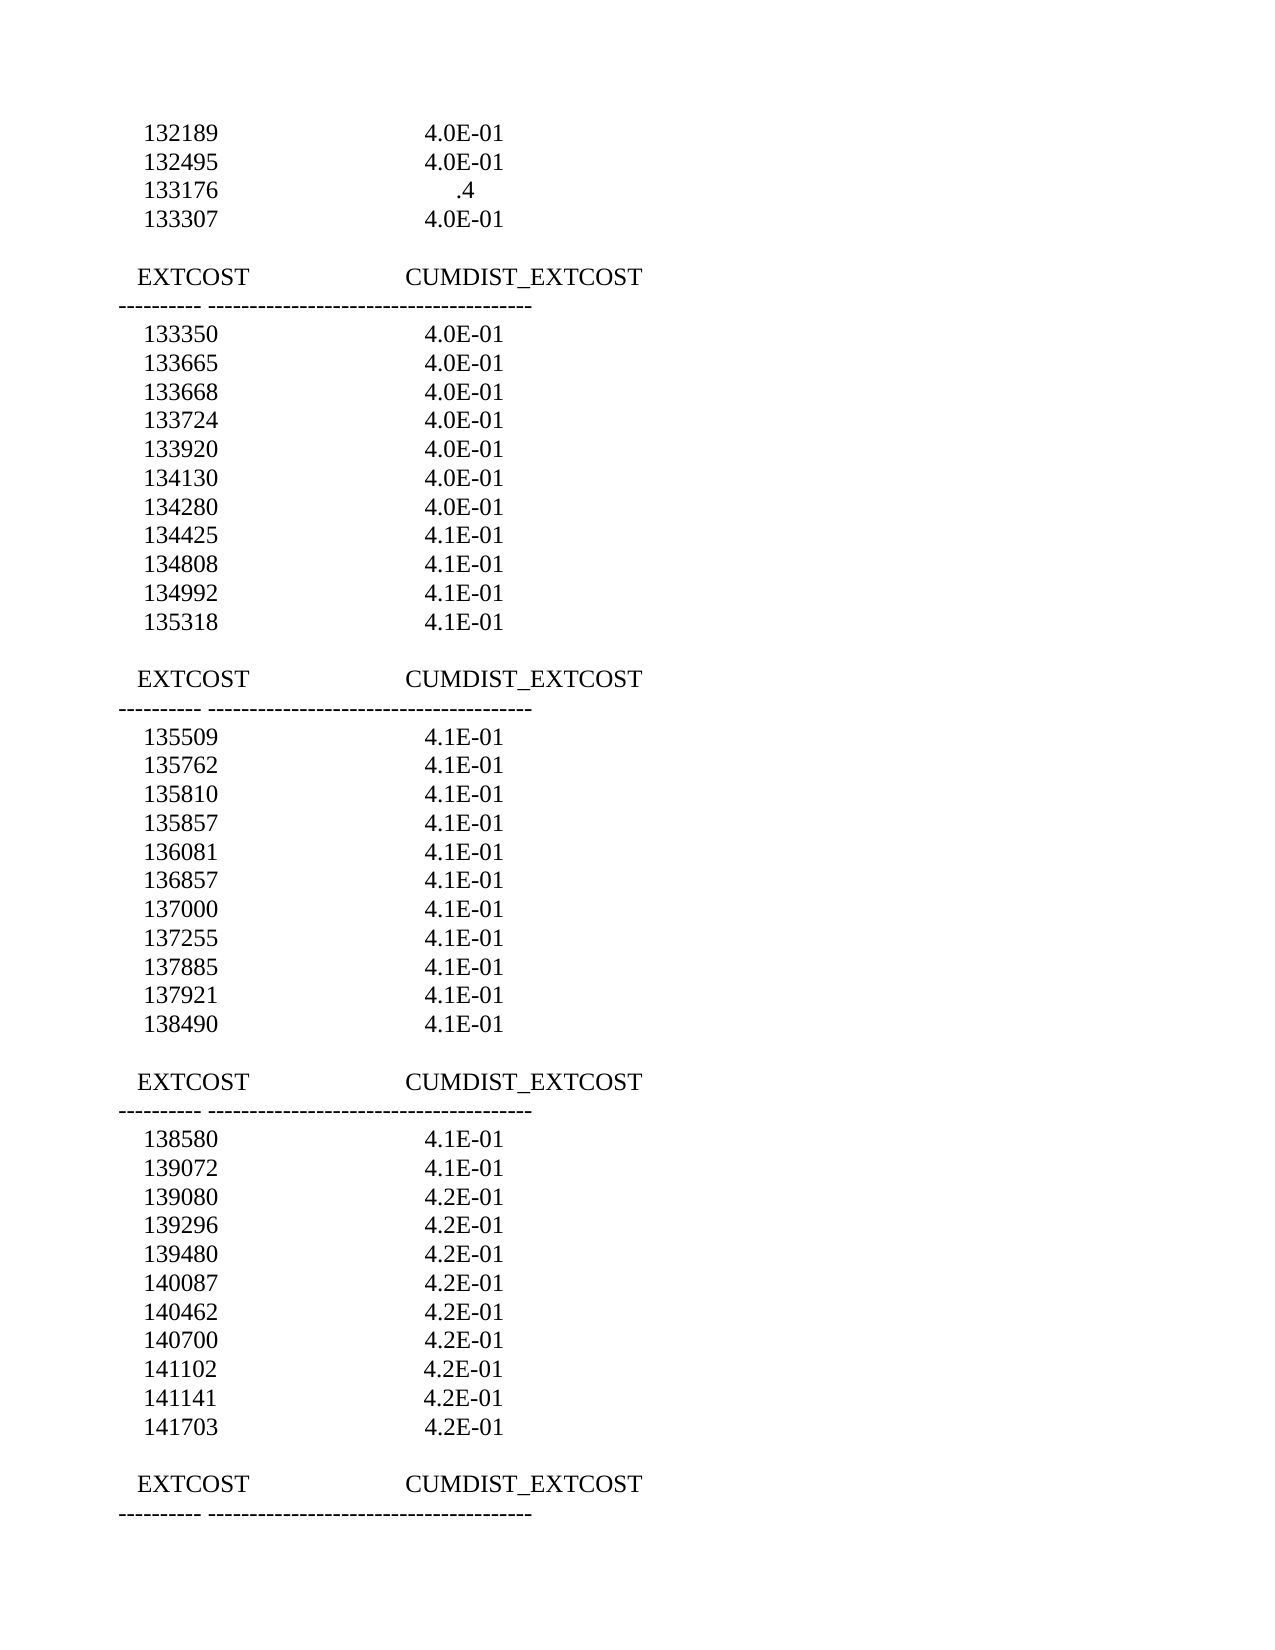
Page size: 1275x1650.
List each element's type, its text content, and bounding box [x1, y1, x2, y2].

text 138580 4.1E-01 [118, 1124, 1157, 1153]
text 139296 4.2E-01 [118, 1211, 1157, 1239]
text 137255 4.1E-01 [118, 923, 1157, 952]
text EXTCOST CUMDIST_EXTCOST [118, 262, 1157, 291]
text 134992 4.1E-01 [118, 578, 1157, 607]
text 134130 4.0E-01 [118, 463, 1157, 492]
text 136081 4.1E-01 [118, 837, 1157, 866]
text 133668 4.0E-01 [118, 377, 1157, 406]
text 135318 4.1E-01 [118, 607, 1157, 636]
text EXTCOST CUMDIST_EXTCOST [118, 664, 1157, 693]
text 134280 4.0E-01 [118, 492, 1157, 521]
text 133176 .4 [118, 176, 1157, 204]
text 137921 4.1E-01 [118, 981, 1157, 1009]
text 139480 4.2E-01 [118, 1239, 1157, 1268]
text 133920 4.0E-01 [118, 434, 1157, 463]
text 137000 4.1E-01 [118, 894, 1157, 923]
text ---------- --------------------------------------- [118, 1096, 1157, 1124]
text 136857 4.1E-01 [118, 866, 1157, 894]
text 135857 4.1E-01 [118, 808, 1157, 837]
text 138490 4.1E-01 [118, 1009, 1157, 1038]
text 140087 4.2E-01 [118, 1268, 1157, 1297]
text 134808 4.1E-01 [118, 549, 1157, 578]
text 140462 4.2E-01 [118, 1297, 1157, 1326]
text 140700 4.2E-01 [118, 1326, 1157, 1354]
text 132189 4.0E-01 [118, 118, 1157, 147]
text 133665 4.0E-01 [118, 348, 1157, 377]
text 135810 4.1E-01 [118, 779, 1157, 808]
text 133307 4.0E-01 [118, 204, 1157, 233]
text 133350 4.0E-01 [118, 319, 1157, 348]
text EXTCOST CUMDIST_EXTCOST [118, 1067, 1157, 1096]
text 135509 4.1E-01 [118, 722, 1157, 751]
text 137885 4.1E-01 [118, 952, 1157, 981]
text 133724 4.0E-01 [118, 406, 1157, 434]
text 139072 4.1E-01 [118, 1153, 1157, 1182]
text ---------- --------------------------------------- [118, 1498, 1157, 1527]
text 141703 4.2E-01 [118, 1412, 1157, 1441]
text 134425 4.1E-01 [118, 521, 1157, 549]
text 141141 4.2E-01 [118, 1383, 1157, 1412]
text 139080 4.2E-01 [118, 1182, 1157, 1211]
text EXTCOST CUMDIST_EXTCOST [118, 1469, 1157, 1498]
text ---------- --------------------------------------- [118, 693, 1157, 722]
text 132495 4.0E-01 [118, 147, 1157, 176]
text ---------- --------------------------------------- [118, 291, 1157, 319]
text 135762 4.1E-01 [118, 751, 1157, 779]
text 141102 4.2E-01 [118, 1354, 1157, 1383]
